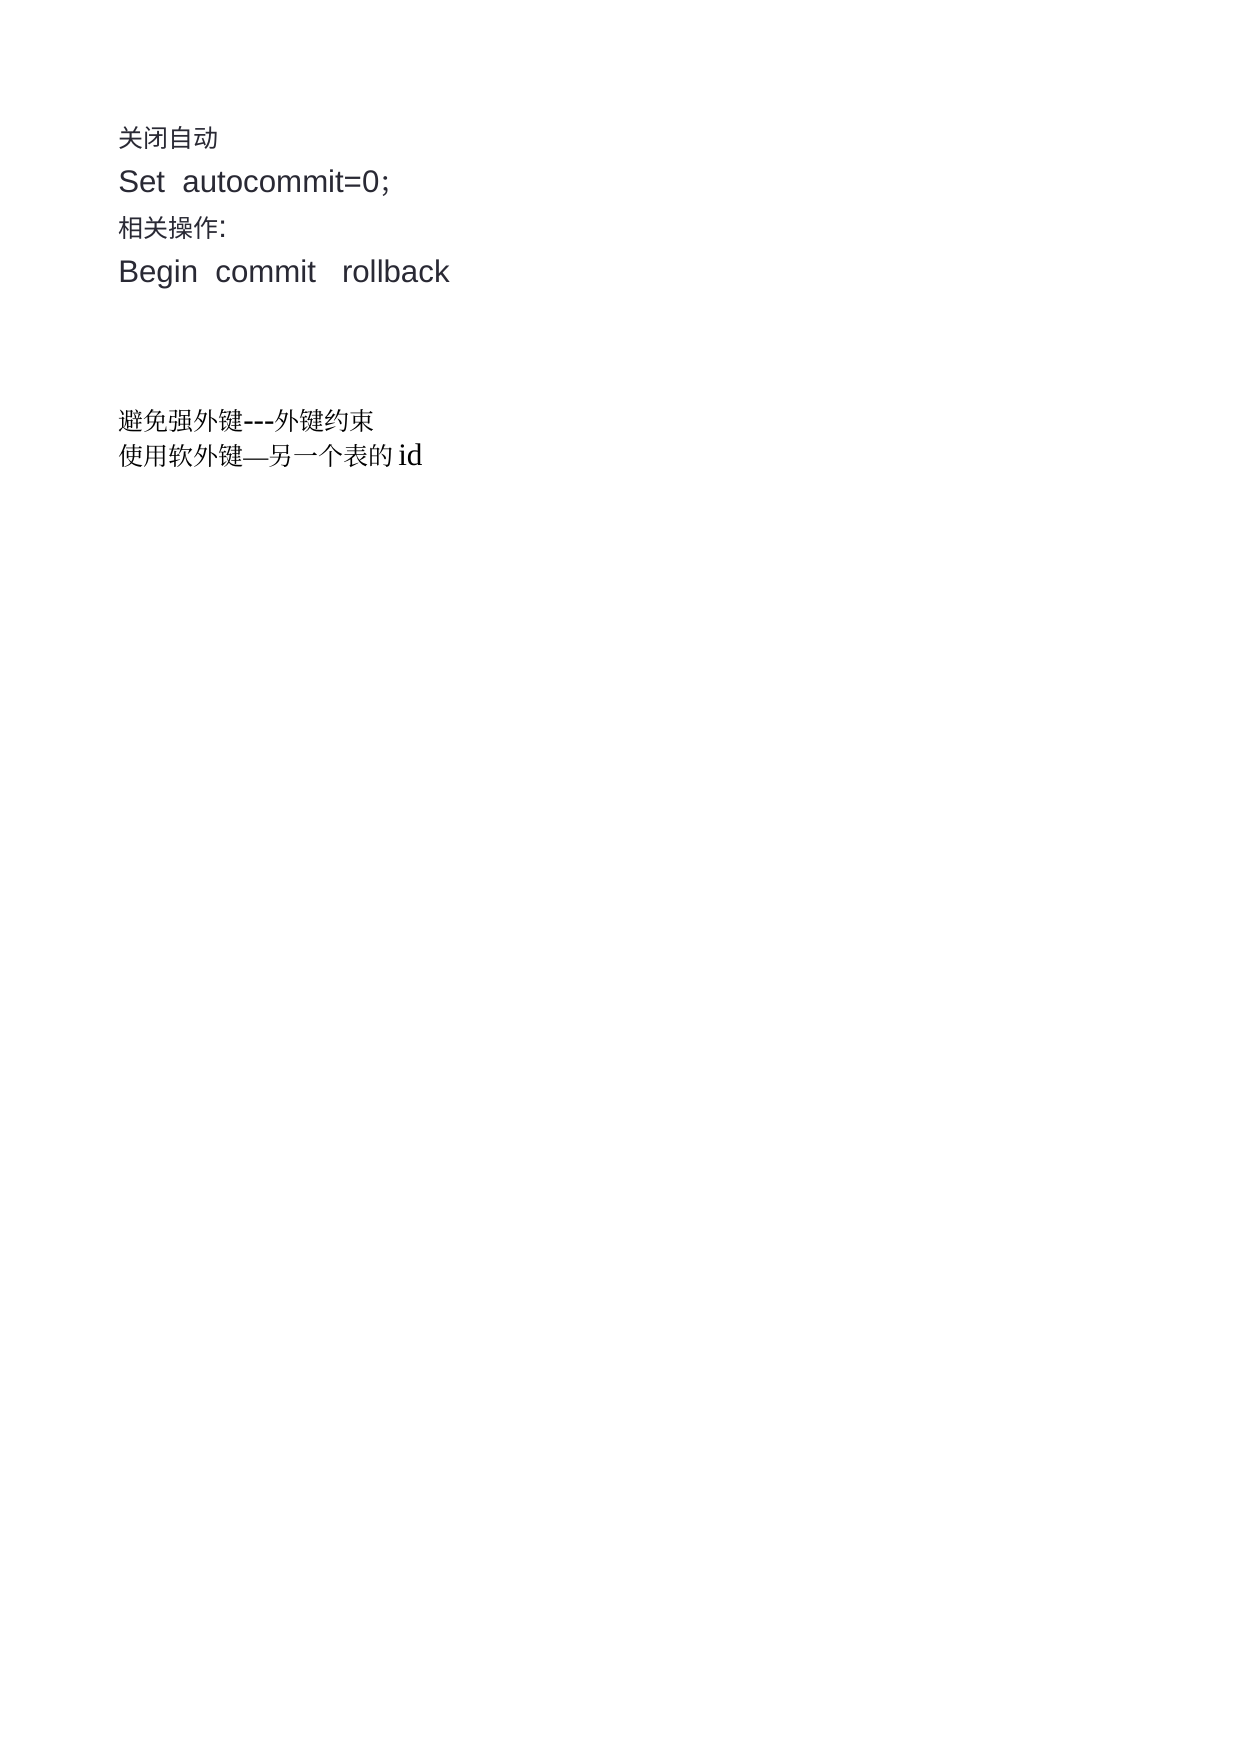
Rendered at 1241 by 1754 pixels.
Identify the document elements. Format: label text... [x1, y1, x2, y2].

text 关闭自动 [118, 118, 1122, 154]
text Set autocommit=0； [118, 163, 1122, 199]
text 避免强外键---外键约束 [118, 401, 1122, 437]
text 使用软外键—另一个表的id [118, 437, 1122, 473]
text 相关操作: [118, 208, 1122, 244]
text Begin commit rollback [118, 253, 1122, 289]
